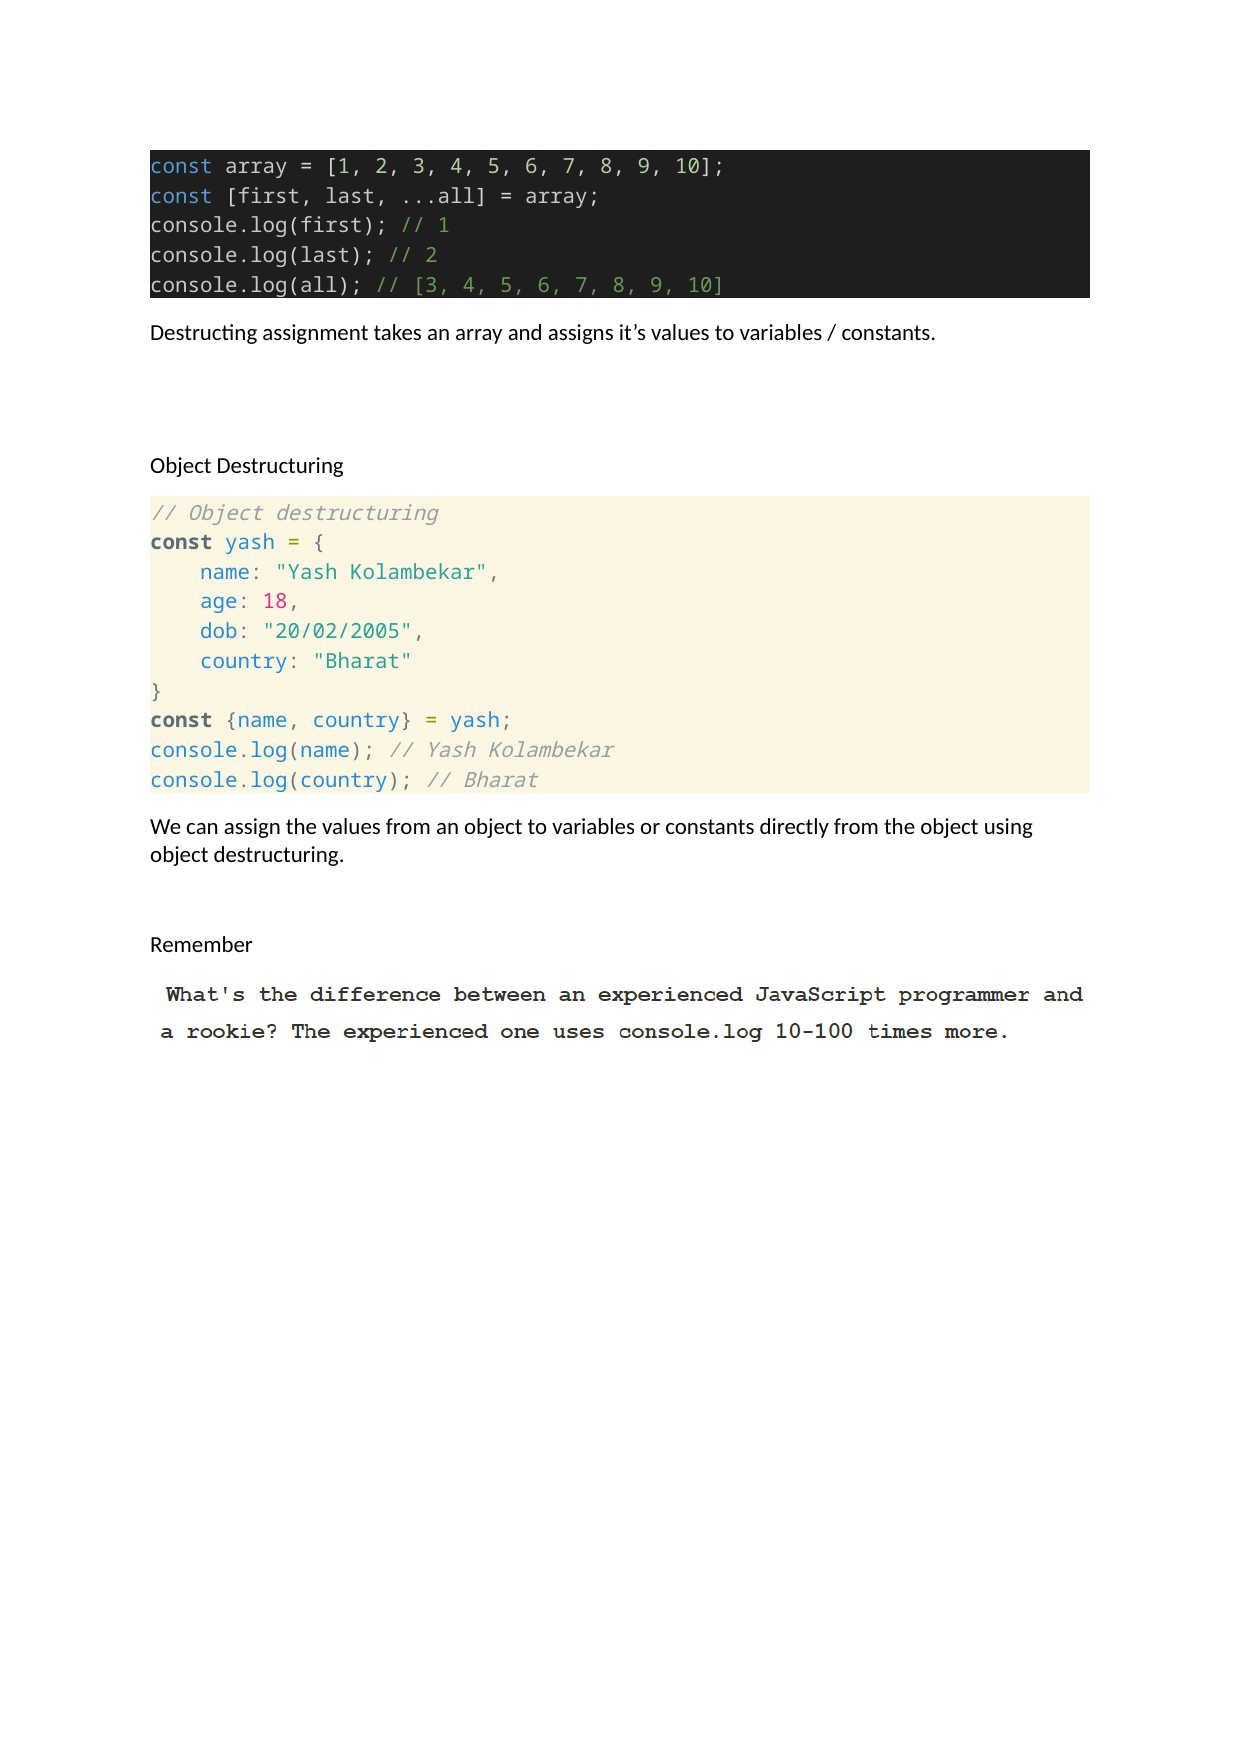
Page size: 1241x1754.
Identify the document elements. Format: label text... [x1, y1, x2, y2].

text age: 18, [150, 585, 1090, 615]
text } [150, 674, 1090, 704]
text console.log(all); // [3, 4, 5, 6, 7, 8, 9, 10] [150, 269, 1090, 298]
text console.log(last); // 2 [150, 239, 1090, 269]
text const [first, last, ...all] = array; [150, 180, 1090, 209]
text console.log(first); // 1 [150, 209, 1090, 239]
text Remember [150, 930, 1090, 958]
text const array = [1, 2, 3, 4, 5, 6, 7, 8, 9, 10]; [150, 150, 1090, 180]
text Object Destructuring [150, 452, 1090, 480]
text // Object destructuring [150, 496, 1090, 526]
text country: "Bharat" [150, 645, 1090, 674]
text console.log(name); // Yash Kolambekar [150, 734, 1090, 763]
text dob: "20/02/2005", [150, 615, 1090, 645]
text name: "Yash Kolambekar", [150, 556, 1090, 585]
text Destructing assignment takes an array and assigns it’s values to variables / constants. [150, 318, 1090, 346]
text console.log(country); // Bharat [150, 763, 1090, 793]
text const {name, country} = yash; [150, 704, 1090, 734]
text const yash = { [150, 526, 1090, 556]
text We can assign the values from an object to variables or constants directly from the object using object destructuring. [150, 812, 1090, 868]
